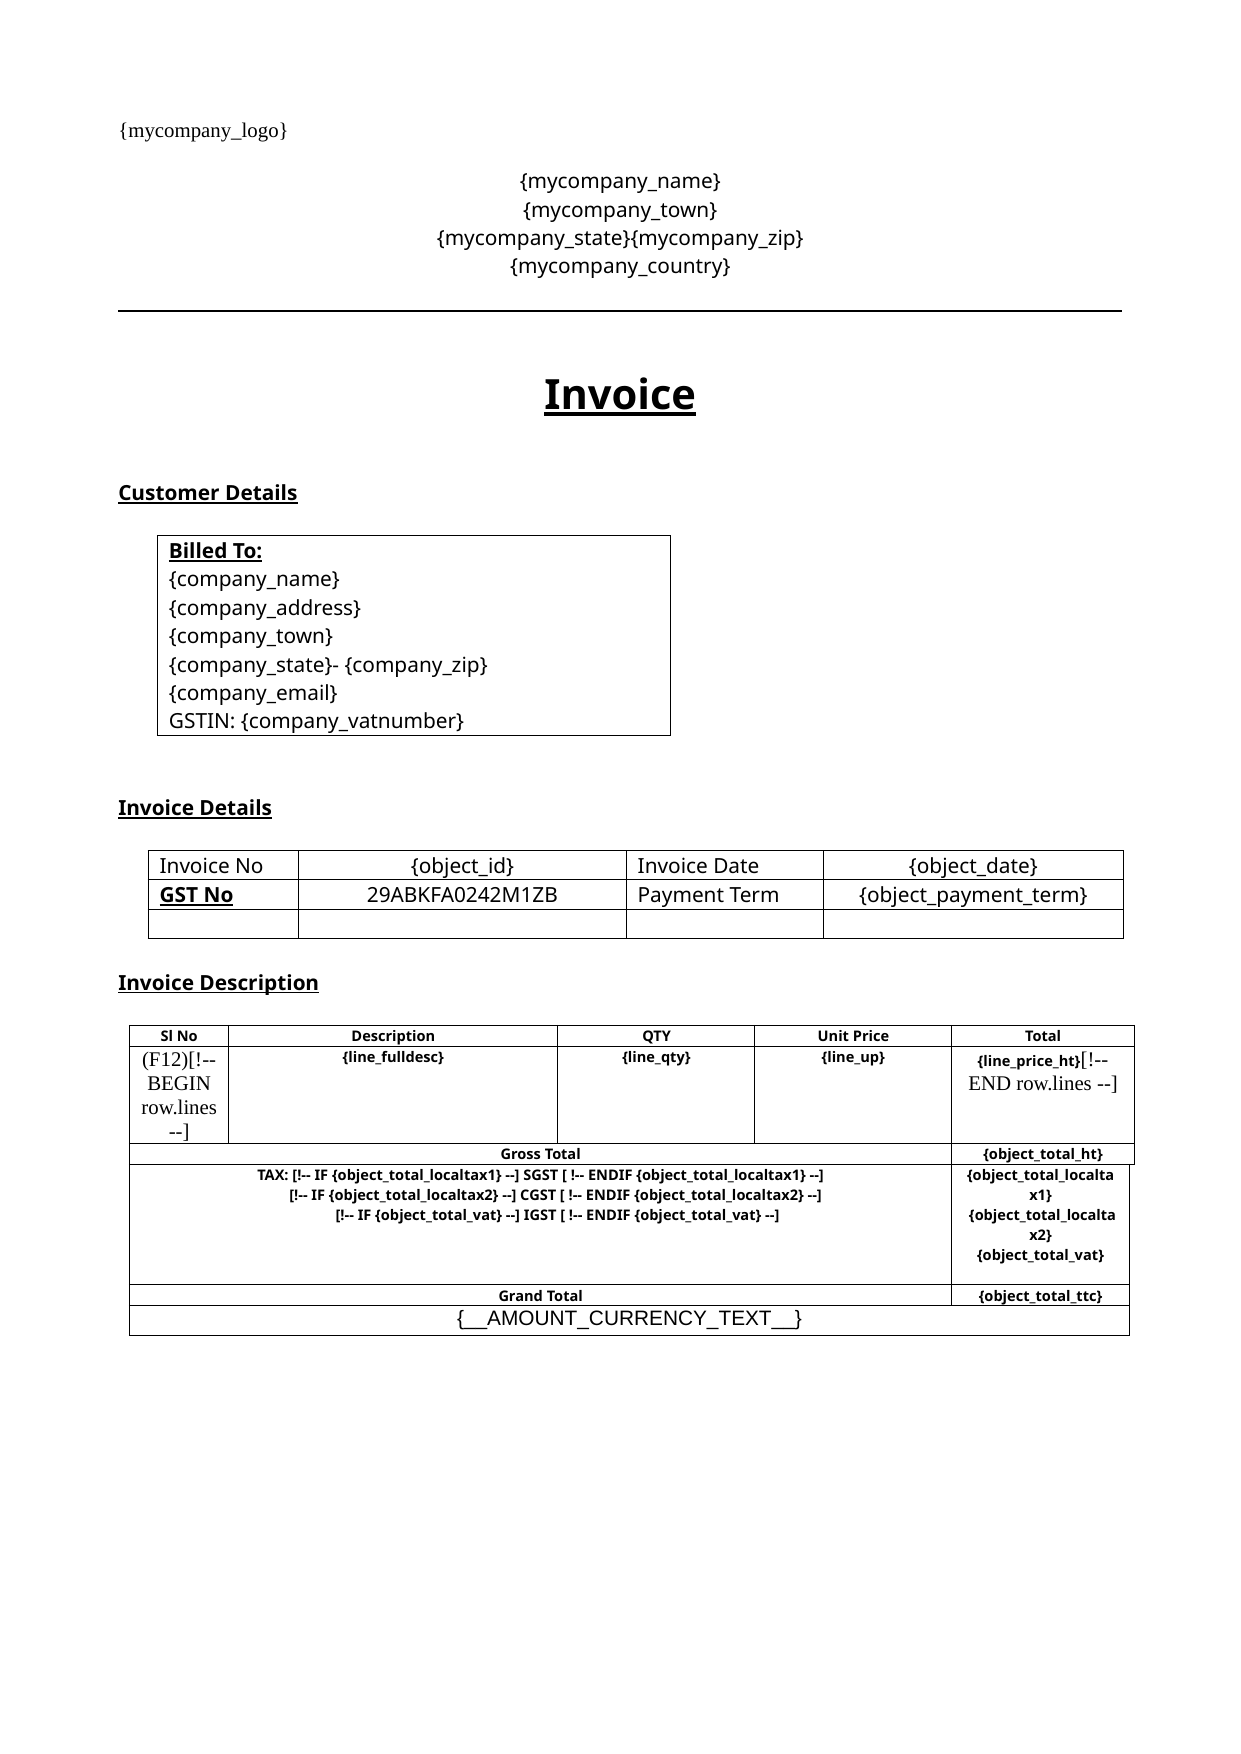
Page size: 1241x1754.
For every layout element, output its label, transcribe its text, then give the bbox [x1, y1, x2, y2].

table_cell {line_qty} [558, 1047, 754, 1143]
table_header Description [229, 1026, 557, 1046]
table_header Unit Price [755, 1026, 951, 1046]
table_cell TAX: [!-- IF {object_total_localtax1} --] SGST [ !-- ENDIF {object_total_localtax1} --] [!-- IF {object_total_localtax2} --] CGST [ !-- ENDIF {object_total_localtax2} --] [!-- IF {object_total_vat} --] IGST [ !-- ENDIF {object_total_vat} --] [130, 1165, 951, 1284]
table_cell {line_up} [755, 1047, 951, 1143]
table_cell Gross Total [130, 1144, 951, 1164]
table_cell [299, 910, 626, 938]
table_cell {object_payment_term} [824, 880, 1123, 909]
table_cell [149, 910, 298, 938]
text {mycompany_country} [118, 252, 1122, 280]
table_header {object_date} [824, 851, 1123, 879]
table_cell Grand Total [130, 1285, 951, 1305]
table_header Sl No [130, 1026, 228, 1046]
table_cell {object_total_ht} [952, 1144, 1134, 1164]
table_header Invoice Date [627, 851, 823, 879]
table_cell {__AMOUNT_CURRENCY_TEXT__} [130, 1306, 1129, 1335]
table_cell [627, 910, 823, 938]
table_header {object_id} [299, 851, 626, 879]
table_cell [1130, 1284, 1134, 1305]
table_cell [824, 910, 1123, 938]
text {mycompany_state}{mycompany_zip} [118, 223, 1122, 252]
table_cell (F12)[!-- BEGIN row.lines --] [130, 1047, 228, 1143]
table_header Billed To: {company_name} {company_address} {company_town} {company_state}- {company_zip} {company_email} GSTIN: {company_vatnumber} [158, 536, 670, 735]
text {mycompany_name} [118, 166, 1122, 195]
text {mycompany_logo} [118, 118, 1122, 142]
table_cell 29ABKFA0242M1ZB [299, 880, 626, 909]
table_cell {line_price_ht}[!-- END row.lines --] [952, 1047, 1134, 1143]
table_cell {object_total_localtax1} {object_total_localtax2} {object_total_vat} [952, 1165, 1129, 1284]
table_cell {line_fulldesc} [229, 1047, 557, 1143]
table_cell {object_total_ttc} [952, 1285, 1129, 1305]
table_header Total [952, 1026, 1134, 1046]
table_cell Payment Term [627, 880, 823, 909]
table_cell [1130, 1165, 1134, 1284]
text Invoice [118, 364, 1122, 421]
table_header Invoice No [149, 851, 298, 879]
text Customer Details [118, 478, 1122, 507]
table_cell [1130, 1305, 1134, 1335]
text Invoice Details [118, 793, 1122, 821]
table_header QTY [558, 1026, 754, 1046]
table_cell GST No [149, 880, 298, 909]
text Invoice Description [118, 968, 1122, 996]
text {mycompany_town} [118, 195, 1122, 223]
